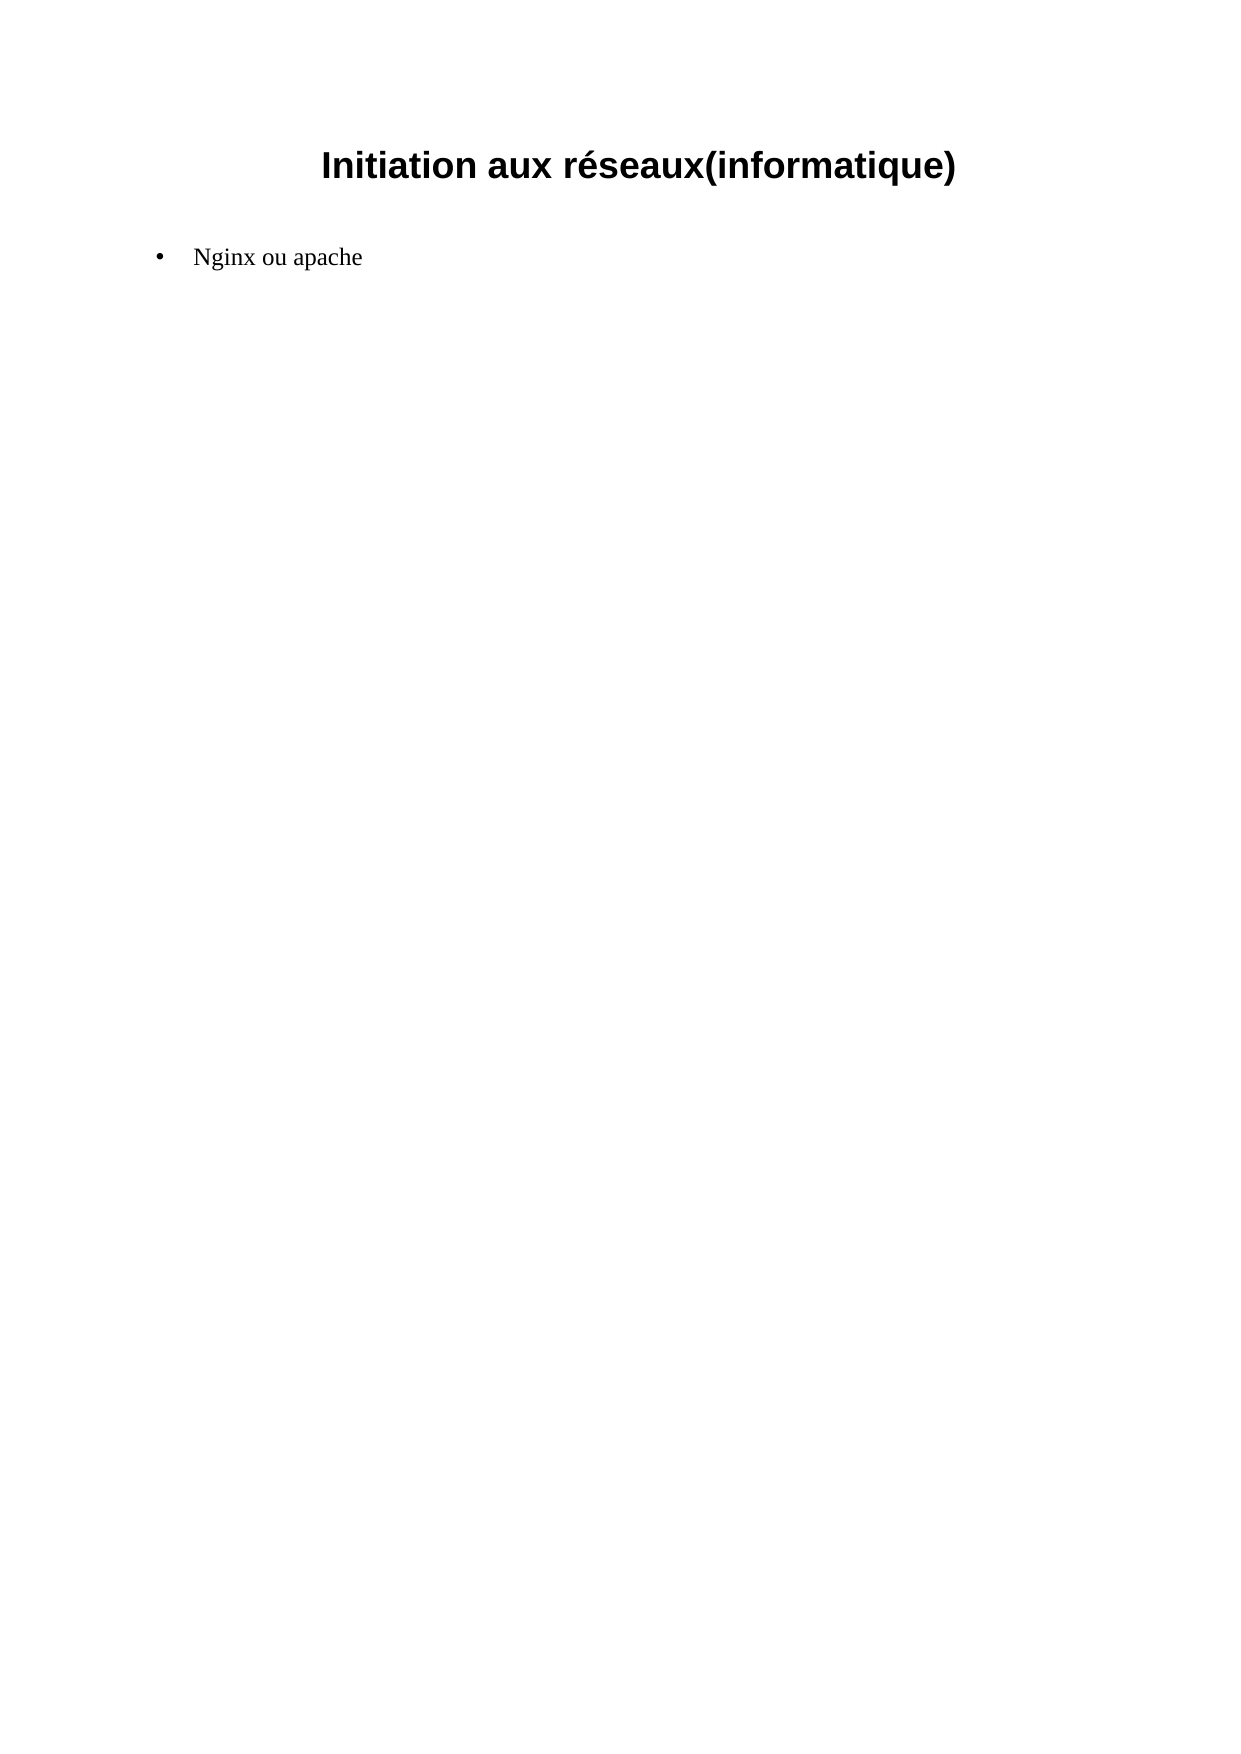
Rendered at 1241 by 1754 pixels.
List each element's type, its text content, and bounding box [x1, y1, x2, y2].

subtitle Initiation aux réseaux(informatique) [156, 143, 1122, 186]
list Nginx ou apache [156, 242, 1122, 271]
